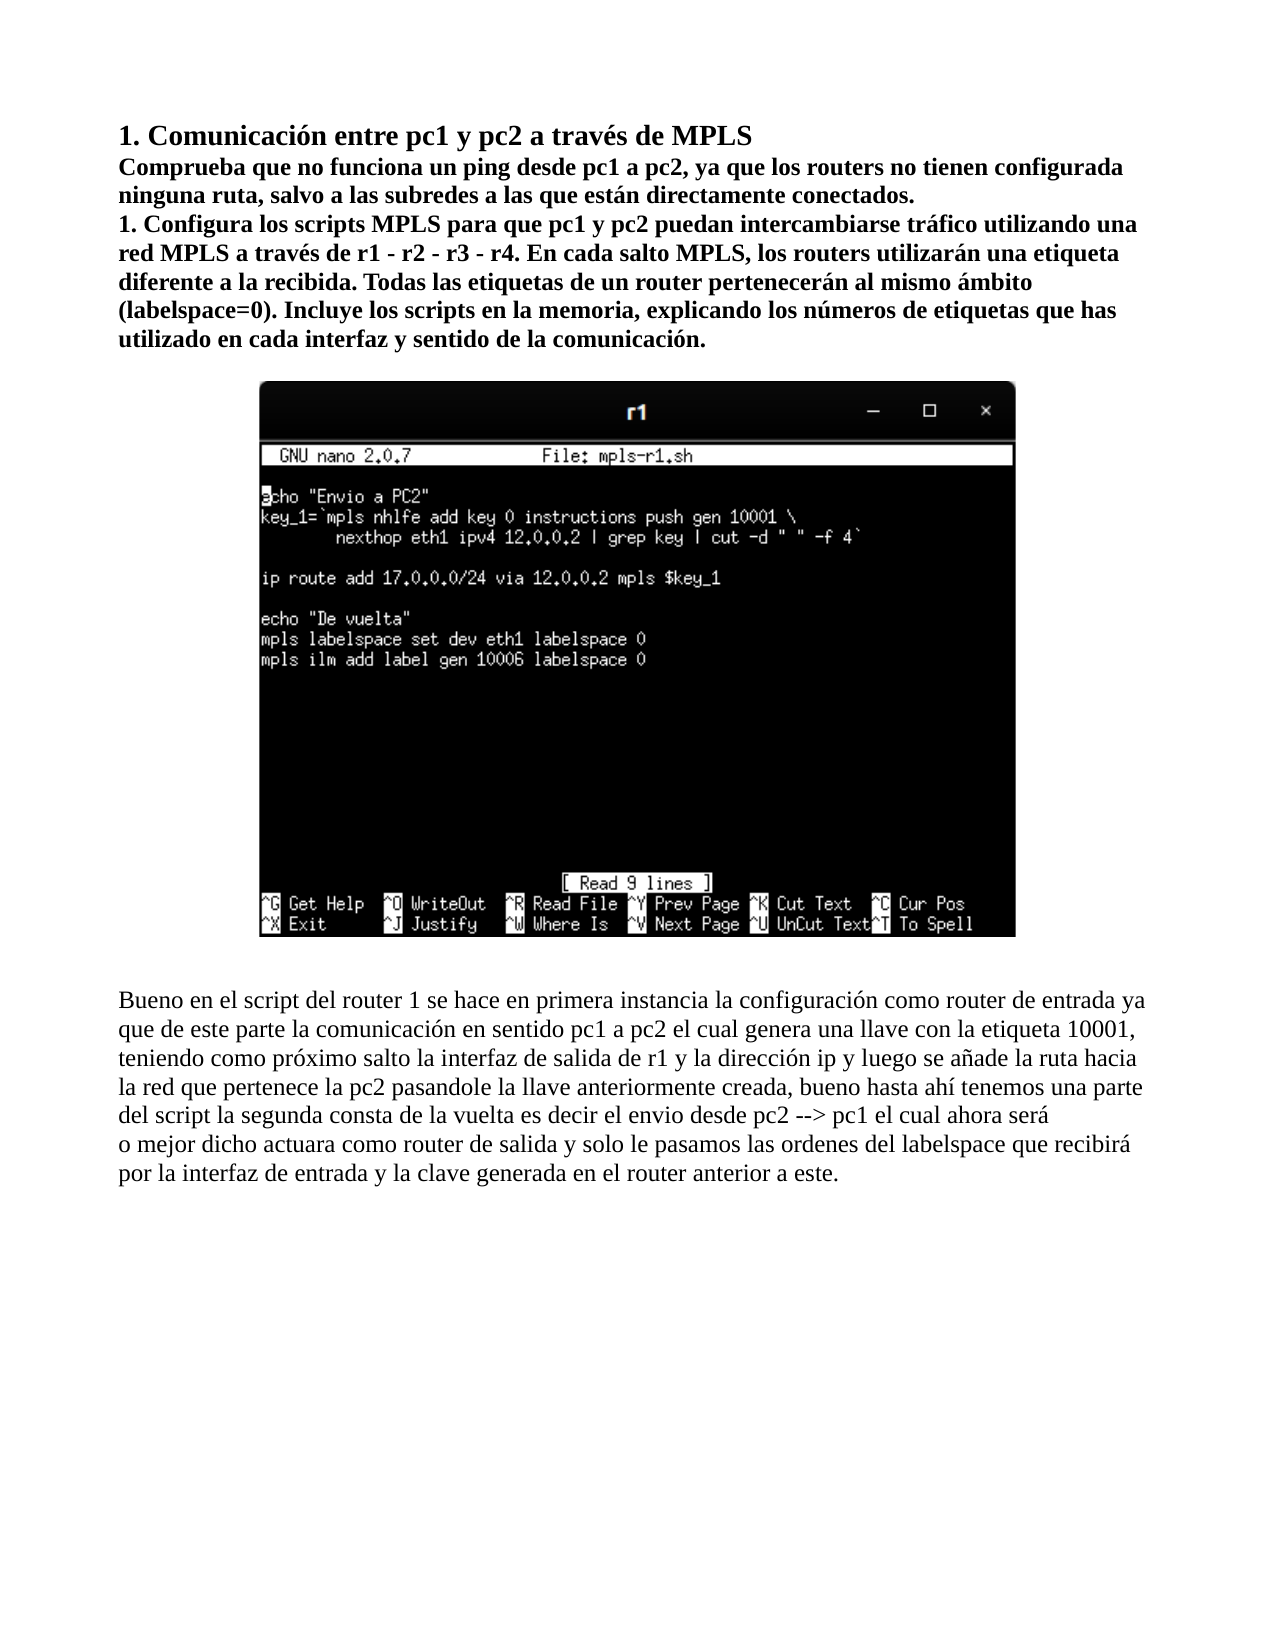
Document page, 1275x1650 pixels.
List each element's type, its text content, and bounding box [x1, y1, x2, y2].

text 1. Comunicación entre pc1 y pc2 a través de MPLS [118, 118, 1157, 152]
text o mejor dicho actuara como router de salida y solo le pasamos las ordenes del labelspace que recibirá por la interfaz de entrada y la clave generada en el router anterior a este. [118, 1129, 1157, 1187]
text Comprueba que no funciona un ping desde pc1 a pc2, ya que los routers no tienen configurada ninguna ruta, salvo a las subredes a las que están directamente conectados. [118, 152, 1157, 209]
text Bueno en el script del router 1 se hace en primera instancia la configuración como router de entrada ya que de este parte la comunicación en sentido pc1 a pc2 el cual genera una llave con la etiqueta 10001, teniendo como próximo salto la interfaz de salida de r1 y la dirección ip y luego se añade la ruta hacia la red que pertenece la pc2 pasandole la llave anteriormente creada, bueno hasta ahí tenemos una parte del script la segunda consta de la vuelta es decir el envio desde pc2 --> pc1 el cual ahora será [118, 985, 1157, 1129]
text 1. Configura los scripts MPLS para que pc1 y pc2 puedan intercambiarse tráfico utilizando una red MPLS a través de r1 - r2 - r3 - r4. En cada salto MPLS, los routers utilizarán una etiqueta diferente a la recibida. Todas las etiquetas de un router pertenecerán al mismo ámbito (labelspace=0). Incluye los scripts en la memoria, explicando los números de etiquetas que has utilizado en cada interfaz y sentido de la comunicación. [118, 209, 1157, 353]
picture [259, 381, 1016, 937]
